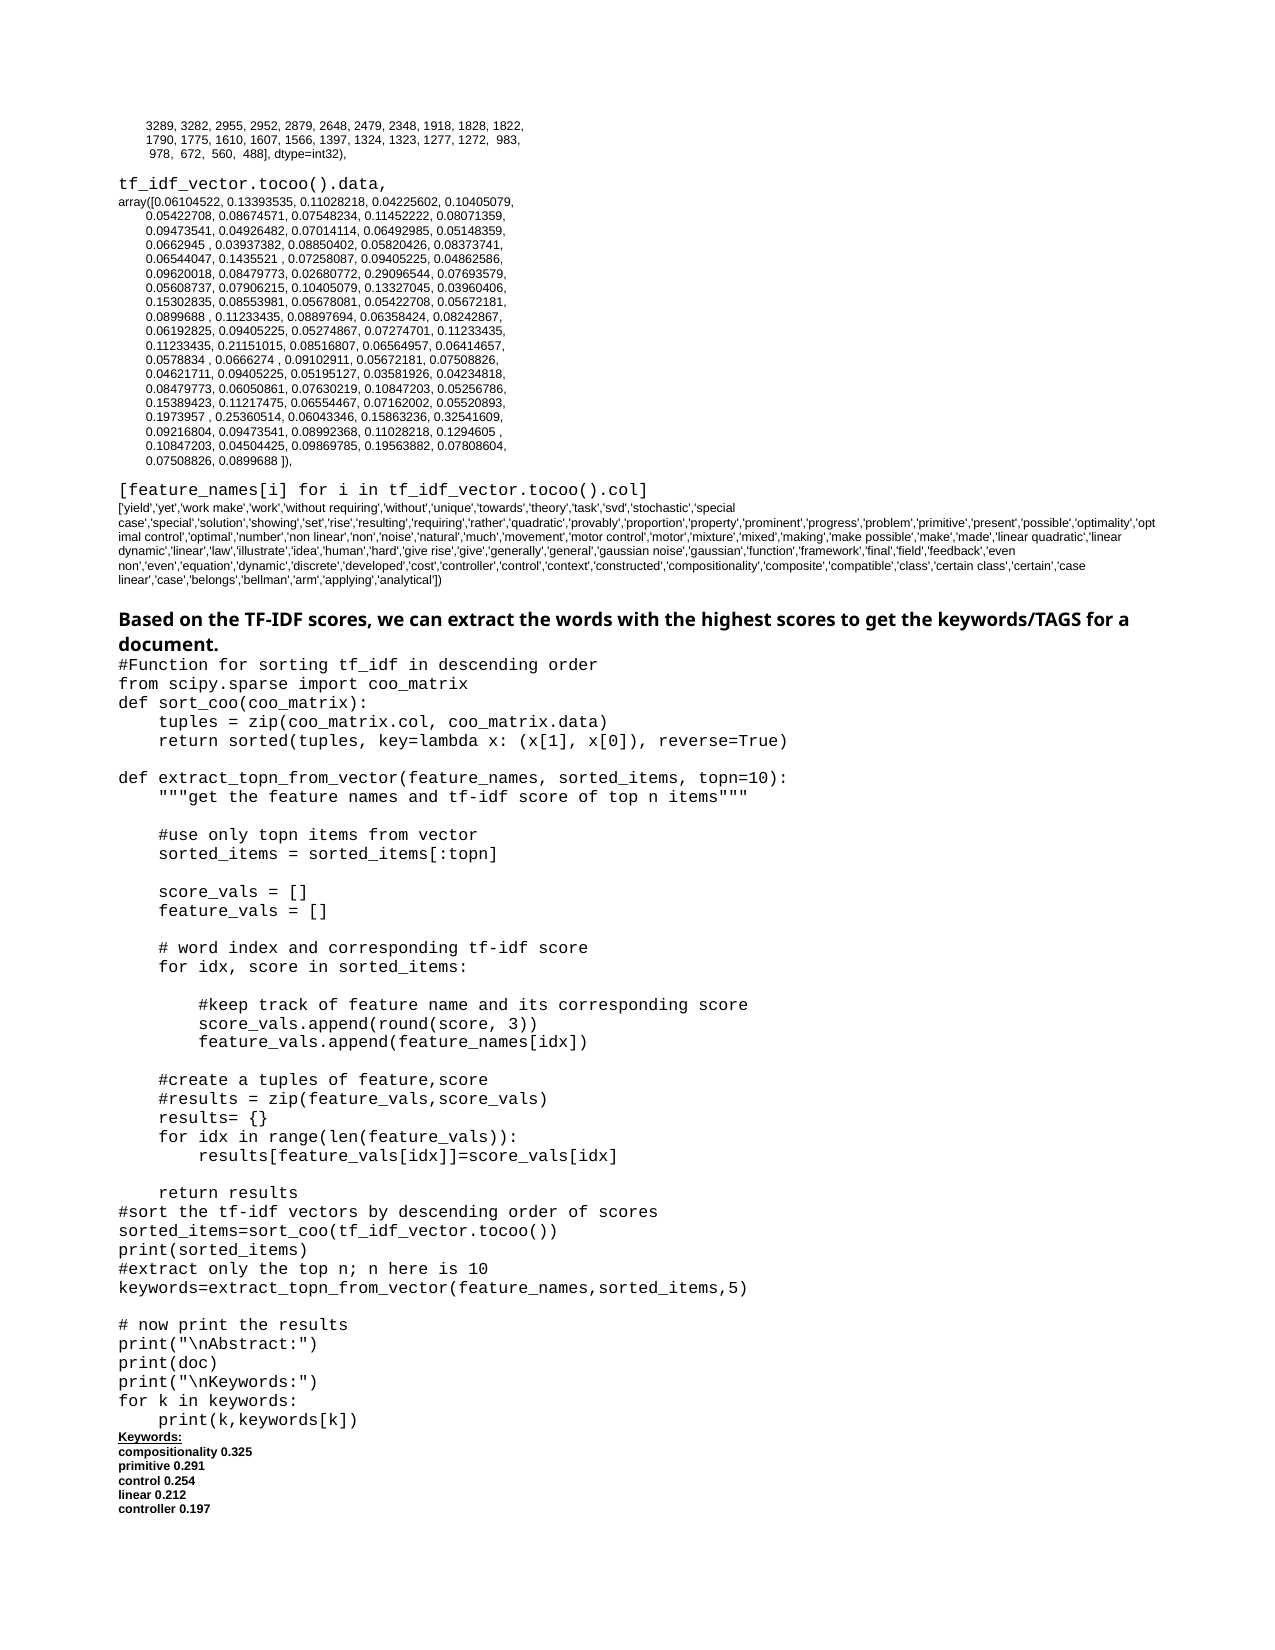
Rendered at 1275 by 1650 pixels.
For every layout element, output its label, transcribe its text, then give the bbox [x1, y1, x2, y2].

text Based on the TF-IDF scores, we can extract the words with the highest scores to get the keywords/TAGS for a document. [118, 606, 1157, 657]
text 0.05422708, 0.08674571, 0.07548234, 0.11452222, 0.08071359, [118, 209, 1157, 223]
text sorted_items = sorted_items[:topn] [118, 846, 1157, 864]
text [feature_names[i] for i in tf_idf_vector.tocoo().col] [118, 482, 1157, 501]
text compositionality 0.325 [118, 1444, 1157, 1459]
text # now print the results [118, 1317, 1157, 1336]
text 0.06544047, 0.1435521 , 0.07258087, 0.09405225, 0.04862586, [118, 252, 1157, 266]
text def extract_topn_from_vector(feature_names, sorted_items, topn=10): [118, 770, 1157, 789]
text print("\nKeywords:") [118, 1373, 1157, 1392]
text array([0.06104522, 0.13393535, 0.11028218, 0.04225602, 0.10405079, [118, 194, 1157, 209]
text #create a tuples of feature,score [118, 1072, 1157, 1091]
text linear 0.212 [118, 1487, 1157, 1502]
text 0.11233435, 0.21151015, 0.08516807, 0.06564957, 0.06414657, [118, 338, 1157, 353]
text 978, 672, 560, 488], dtype=int32), [118, 147, 1157, 161]
text print(doc) [118, 1354, 1157, 1373]
text #results = zip(feature_vals,score_vals) [118, 1091, 1157, 1109]
text 3289, 3282, 2955, 2952, 2879, 2648, 2479, 2348, 1918, 1828, 1822, [118, 118, 1157, 132]
text tuples = zip(coo_matrix.col, coo_matrix.data) [118, 713, 1157, 732]
text #keep track of feature name and its corresponding score [118, 996, 1157, 1015]
text tf_idf_vector.tocoo().data, [118, 176, 1157, 194]
text Keywords: [118, 1430, 1157, 1444]
text #extract only the top n; n here is 10 [118, 1260, 1157, 1279]
text 0.09216804, 0.09473541, 0.08992368, 0.11028218, 0.1294605 , [118, 424, 1157, 439]
text def sort_coo(coo_matrix): [118, 695, 1157, 713]
text 0.07508826, 0.0899688 ]), [118, 453, 1157, 468]
text 0.04621711, 0.09405225, 0.05195127, 0.03581926, 0.04234818, [118, 367, 1157, 381]
text 0.1973957 , 0.25360514, 0.06043346, 0.15863236, 0.32541609, [118, 410, 1157, 424]
text 0.15389423, 0.11217475, 0.06554467, 0.07162002, 0.05520893, [118, 396, 1157, 410]
text #use only topn items from vector [118, 827, 1157, 846]
text 0.09473541, 0.04926482, 0.07014114, 0.06492985, 0.05148359, [118, 223, 1157, 238]
text return results [118, 1185, 1157, 1204]
text for idx, score in sorted_items: [118, 959, 1157, 977]
text results[feature_vals[idx]]=score_vals[idx] [118, 1147, 1157, 1166]
text for idx in range(len(feature_vals)): [118, 1128, 1157, 1147]
text #Function for sorting tf_idf in descending order [118, 657, 1157, 676]
text #sort the tf-idf vectors by descending order of scores [118, 1204, 1157, 1223]
text for k in keywords: [118, 1392, 1157, 1411]
text score_vals = [] [118, 883, 1157, 902]
text results= {} [118, 1109, 1157, 1128]
text 0.09620018, 0.08479773, 0.02680772, 0.29096544, 0.07693579, [118, 266, 1157, 281]
text controller 0.197 [118, 1502, 1157, 1516]
text """get the feature names and tf-idf score of top n items""" [118, 789, 1157, 808]
text score_vals.append(round(score, 3)) [118, 1015, 1157, 1034]
text 0.0662945 , 0.03937382, 0.08850402, 0.05820426, 0.08373741, [118, 238, 1157, 252]
text print("\nAbstract:") [118, 1336, 1157, 1354]
text 0.05608737, 0.07906215, 0.10405079, 0.13327045, 0.03960406, [118, 281, 1157, 295]
text primitive 0.291 [118, 1459, 1157, 1473]
text ['yield','yet','work make','work','without requiring','without','unique','towards','theory','task','svd','stochastic','special case','special','solution','showing','set','rise','resulting','requiring','rather','quadratic','provably','proportion','property','prominent','progress','problem','primitive','present','possible','optimality','optimal control','optimal','number','non linear','non','noise','natural','much','movement','motor control','motor','mixture','mixed','making','make possible','make','made','linear quadratic','linear dynamic','linear','law','illustrate','idea','human','hard','give rise','give','generally','general','gaussian noise','gaussian','function','framework','final','field','feedback','even non','even','equation','dynamic','discrete','developed','cost','controller','control','context','constructed','compositionality','composite','compatible','class','certain class','certain','case linear','case','belongs','bellman','arm','applying','analytical']) [118, 501, 1157, 587]
text feature_vals = [] [118, 902, 1157, 921]
text from scipy.sparse import coo_matrix [118, 676, 1157, 695]
text 0.10847203, 0.04504425, 0.09869785, 0.19563882, 0.07808604, [118, 439, 1157, 453]
text 0.15302835, 0.08553981, 0.05678081, 0.05422708, 0.05672181, [118, 295, 1157, 309]
text feature_vals.append(feature_names[idx]) [118, 1034, 1157, 1053]
text print(sorted_items) [118, 1241, 1157, 1260]
text 0.06192825, 0.09405225, 0.05274867, 0.07274701, 0.11233435, [118, 324, 1157, 338]
text keywords=extract_topn_from_vector(feature_names,sorted_items,5) [118, 1279, 1157, 1298]
text return sorted(tuples, key=lambda x: (x[1], x[0]), reverse=True) [118, 732, 1157, 751]
text # word index and corresponding tf-idf score [118, 940, 1157, 959]
text 0.0578834 , 0.0666274 , 0.09102911, 0.05672181, 0.07508826, [118, 353, 1157, 367]
text 0.08479773, 0.06050861, 0.07630219, 0.10847203, 0.05256786, [118, 381, 1157, 396]
text sorted_items=sort_coo(tf_idf_vector.tocoo()) [118, 1223, 1157, 1241]
text print(k,keywords[k]) [118, 1411, 1157, 1430]
text 0.0899688 , 0.11233435, 0.08897694, 0.06358424, 0.08242867, [118, 309, 1157, 324]
text 1790, 1775, 1610, 1607, 1566, 1397, 1324, 1323, 1277, 1272, 983, [118, 132, 1157, 147]
text control 0.254 [118, 1473, 1157, 1487]
